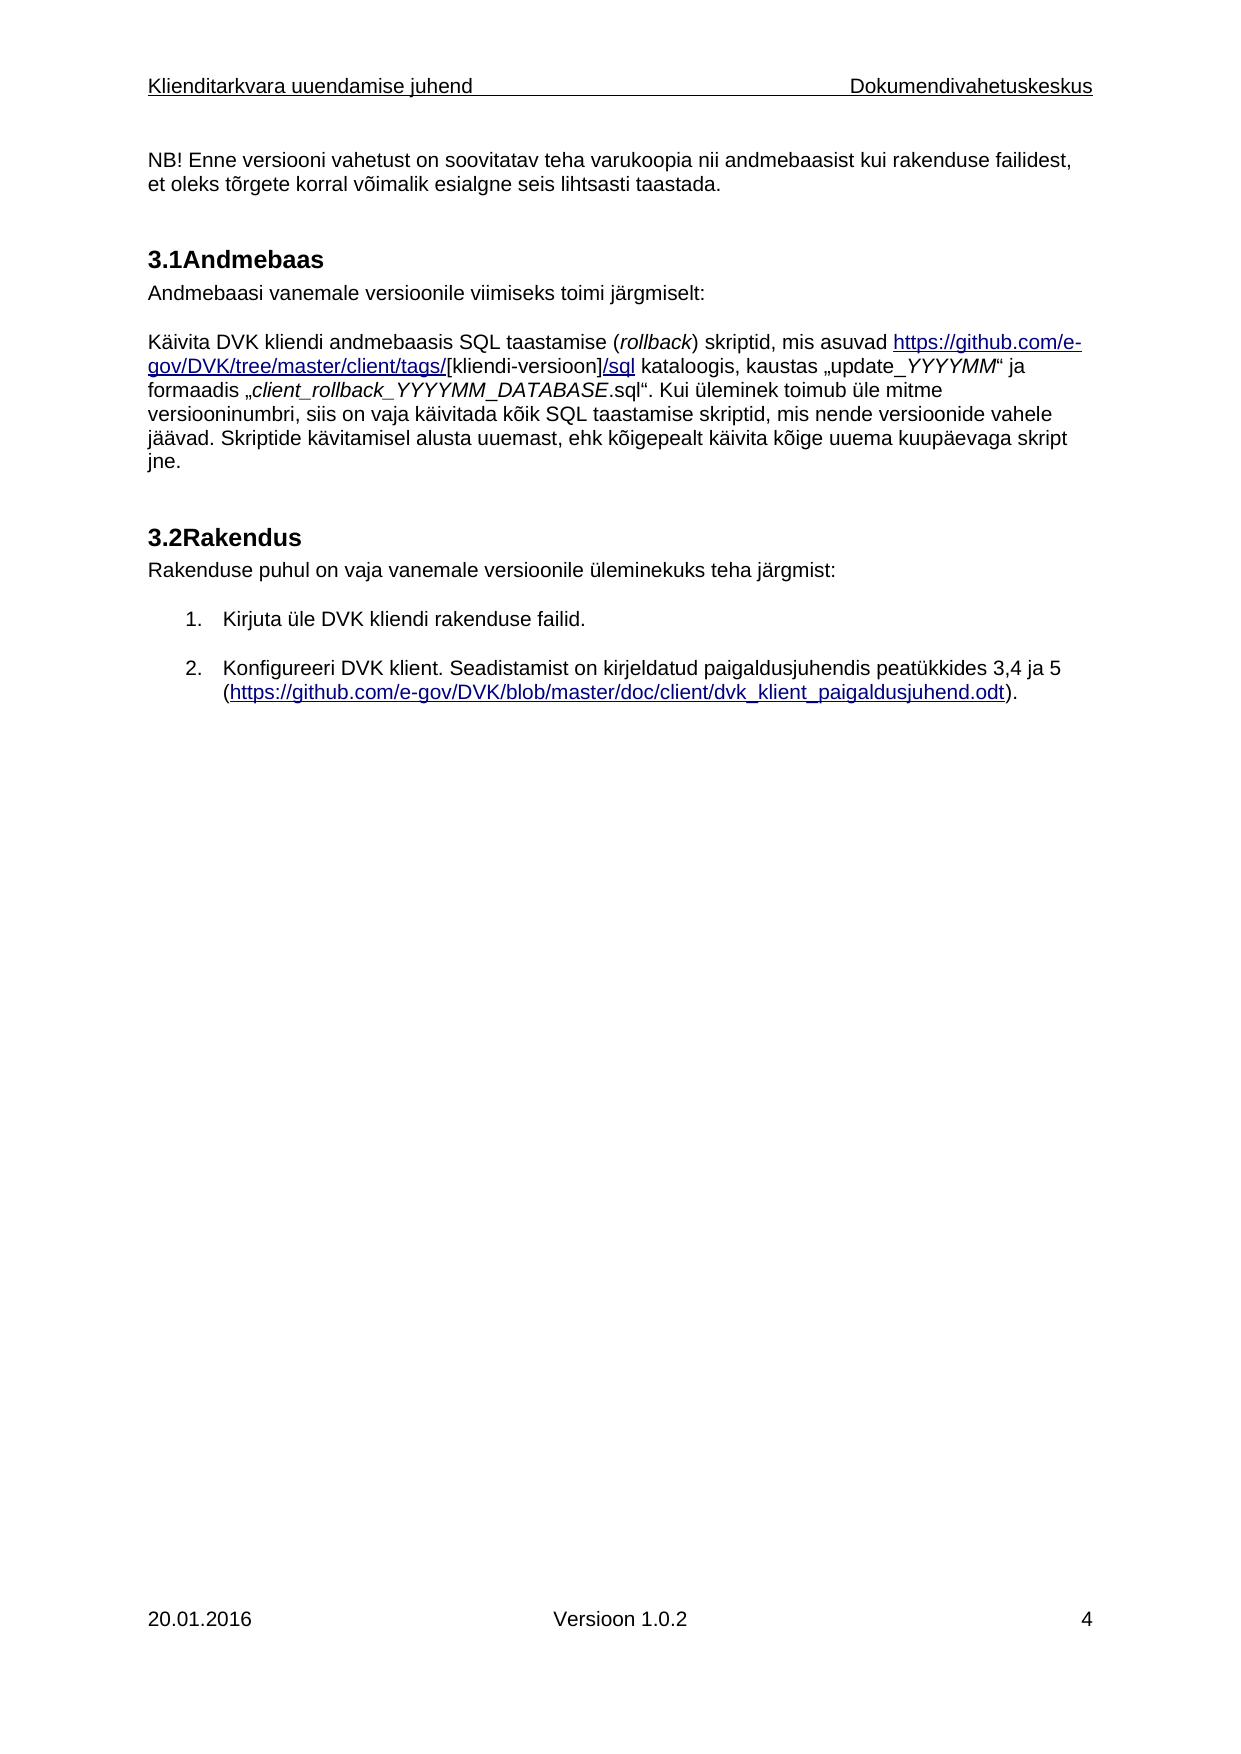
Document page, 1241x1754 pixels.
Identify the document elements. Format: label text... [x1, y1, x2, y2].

text NB! Enne versiooni vahetust on soovitatav teha varukoopia nii andmebaasist kui rakenduse failidest, et oleks tõrgete korral võimalik esialgne seis lihtsasti taastada. [148, 148, 1093, 196]
list Konfigureeri DVK klient. Seadistamist on kirjeldatud paigaldusjuhendis peatükkides 3,4 ja 5 (https://github.com/e-gov/DVK/blob/master/doc/client/dvk_klient_paigaldusjuhend.odt). [185, 656, 1093, 704]
list Kirjuta üle DVK kliendi rakenduse failid. [185, 607, 1093, 631]
text Andmebaasi vanemale versioonile viimiseks toimi järgmiselt: [148, 281, 1093, 304]
text Rakenduse puhul on vaja vanemale versioonile üleminekuks teha järgmist: [148, 558, 1093, 582]
subtitle Rakendus [148, 523, 1093, 552]
subtitle Andmebaas [148, 246, 1093, 274]
text Käivita DVK kliendi andmebaasis SQL taastamise (rollback) skriptid, mis asuvad https://github.com/e-gov/DVK/tree/master/client/tags/[kliendi-versioon]/sql kataloogis, kaustas „update_YYYYMM“ ja formaadis „client_rollback_YYYYMM_DATABASE.sql“. Kui üleminek toimub üle mitme versiooninumbri, siis on vaja käivitada kõik SQL taastamise skriptid, mis nende versioonide vahele jäävad. Skriptide kävitamisel alusta uuemast, ehk kõigepealt käivita kõige uuema kuupäevaga skript jne. [148, 329, 1093, 473]
